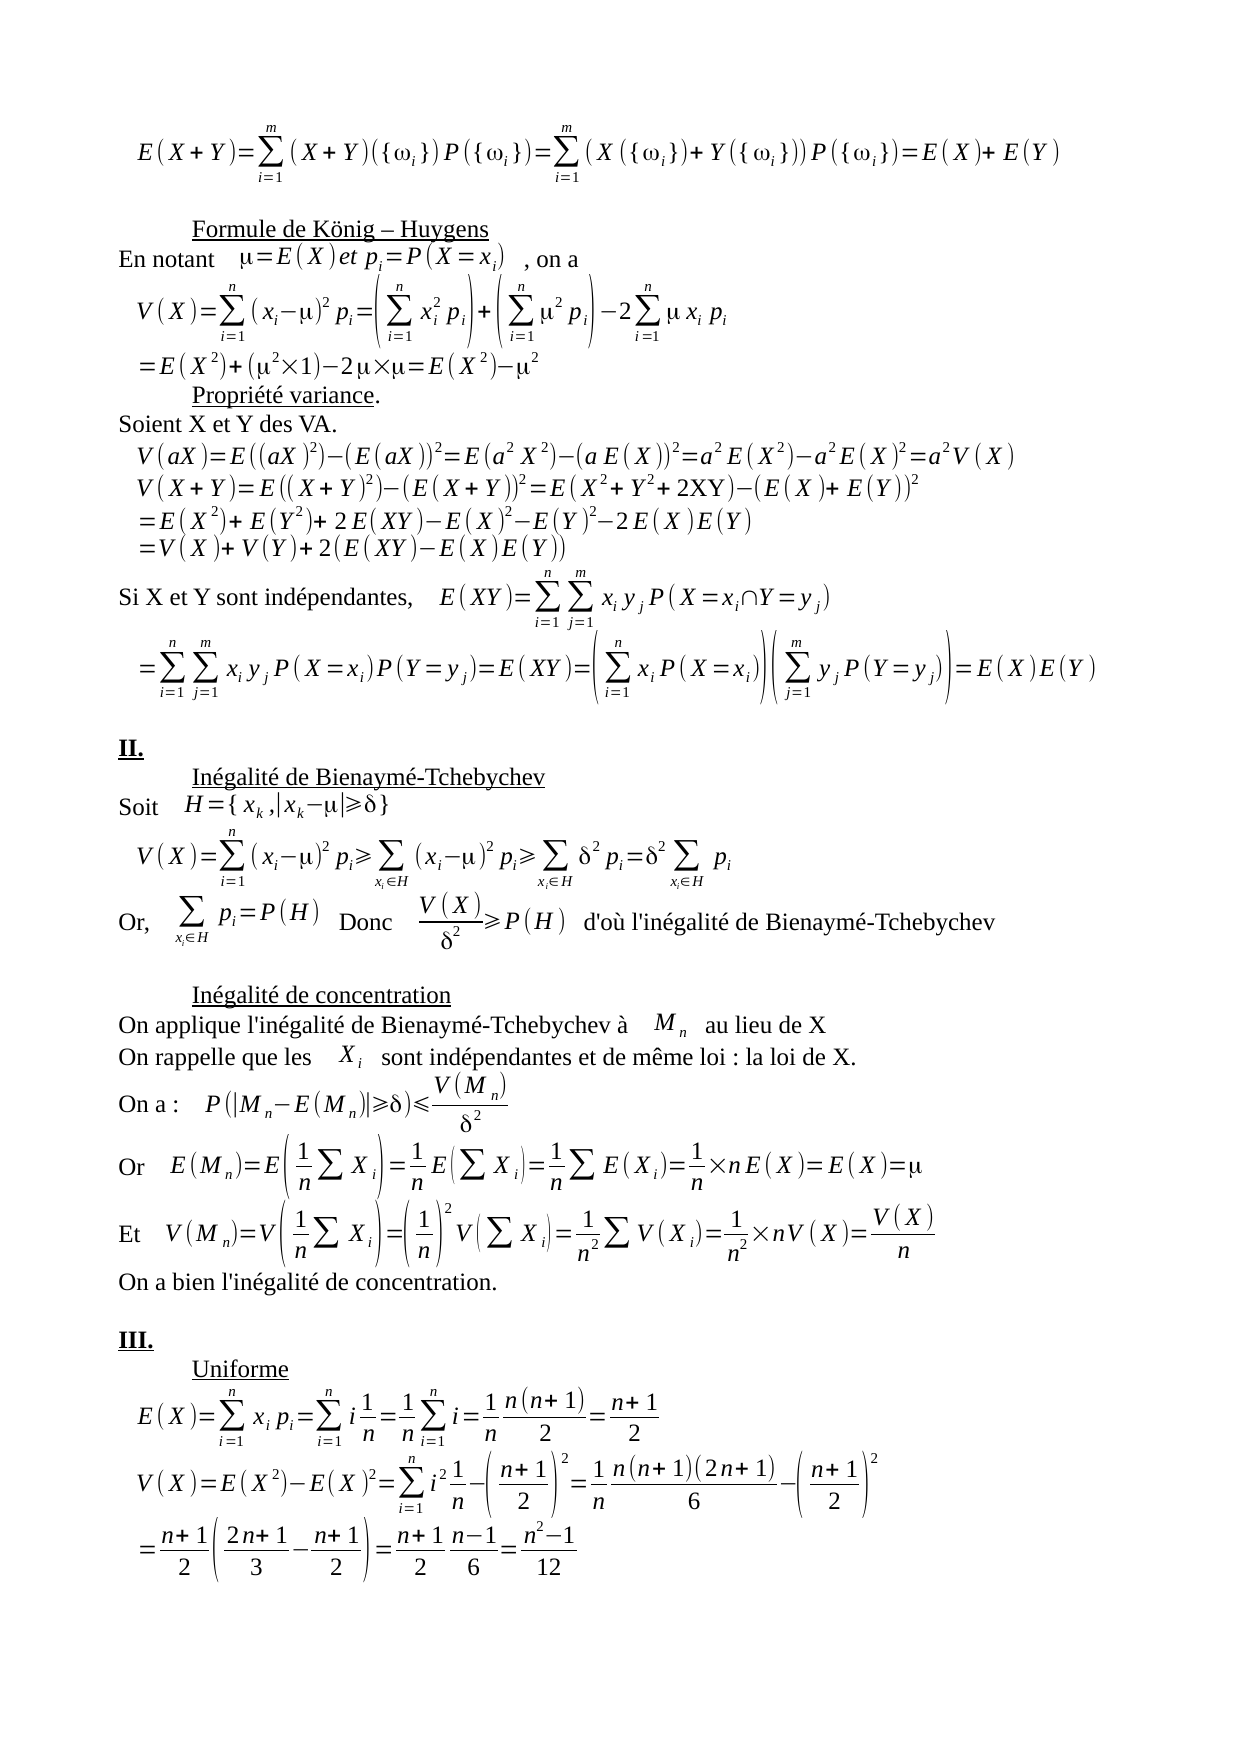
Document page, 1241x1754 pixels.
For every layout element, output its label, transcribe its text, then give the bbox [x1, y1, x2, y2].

text On a bien l'inégalité de concentration. [118, 1267, 1122, 1296]
text Propriété variance. [118, 381, 1122, 409]
text Inégalité de Bienaymé-Tchebychev [118, 762, 1122, 791]
text Et pour la somme : [118, 118, 1122, 185]
text On a : [118, 1072, 1122, 1134]
text Si X et Y sont indépendantes, [118, 563, 1122, 631]
text En notant , on a [118, 243, 1122, 274]
text Soit [118, 791, 1122, 822]
text Uniforme [118, 1354, 1122, 1382]
text Formule de König – Huygens [118, 214, 1122, 243]
text II. [118, 733, 1122, 762]
text Or, Donc d'où l'inégalité de Bienaymé-Tchebychev [118, 892, 1122, 951]
text Soient X et Y des VA. [118, 409, 1122, 438]
text Et [118, 1199, 1122, 1267]
text III. [118, 1325, 1122, 1354]
text On applique l'inégalité de Bienaymé-Tchebychev à au lieu de X [118, 1009, 1122, 1040]
text Or [118, 1134, 1122, 1199]
text On rappelle que les sont indépendantes et de même loi : la loi de X. [118, 1040, 1122, 1072]
text Inégalité de concentration [118, 980, 1122, 1009]
